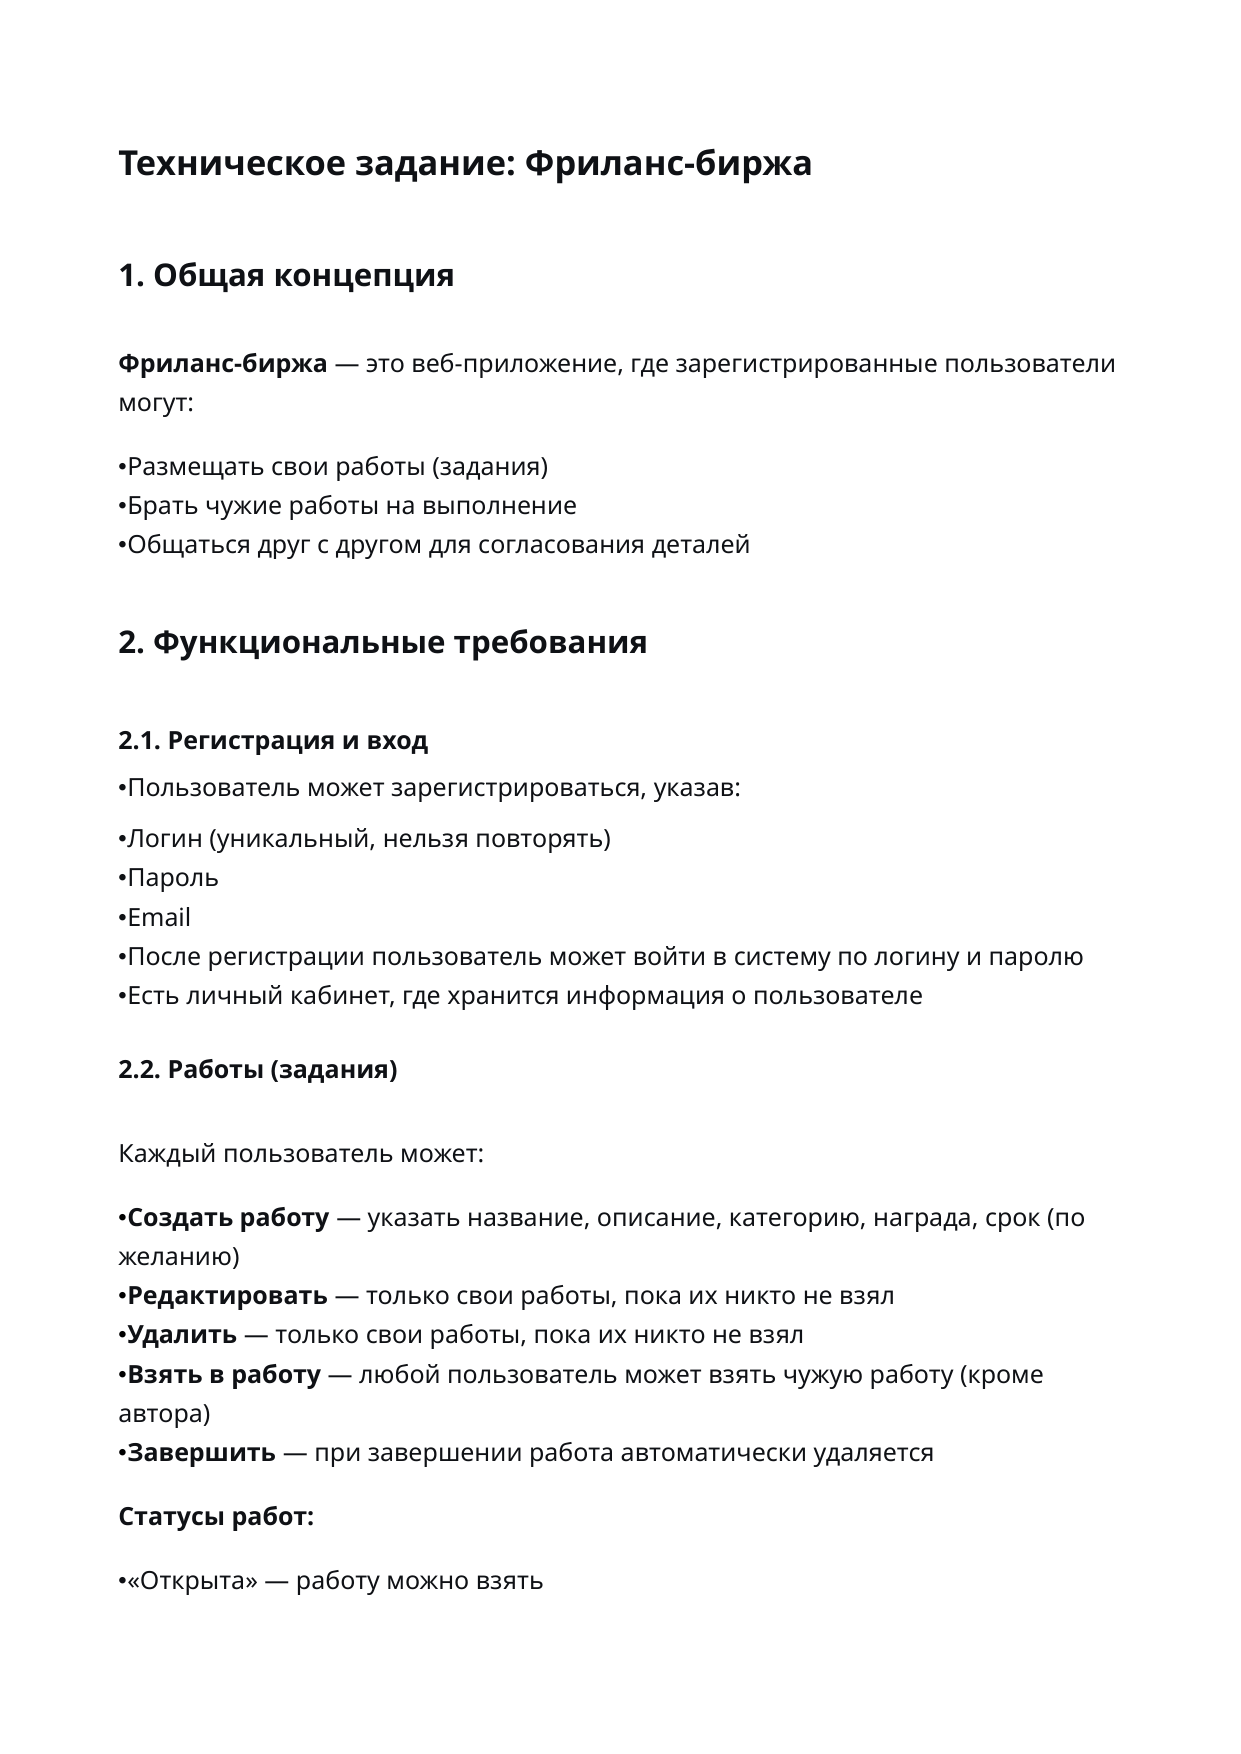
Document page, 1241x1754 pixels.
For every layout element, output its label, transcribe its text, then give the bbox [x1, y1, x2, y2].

text Фриланс-биржа — это веб-приложение, где зарегистрированные пользователи могут: [118, 345, 1122, 418]
list Размещать свои работы (задания) [118, 448, 1122, 483]
list Взять в работу — любой пользователь может взять чужую работу (кроме автора) [118, 1356, 1122, 1429]
text Статусы работ: [118, 1499, 1122, 1533]
text Каждый пользователь может: [118, 1135, 1122, 1169]
list После регистрации пользователь может войти в систему по логину и паролю [118, 938, 1122, 972]
subtitle 2.1. Регистрация и вход [118, 713, 1122, 757]
list Удалить — только свои работы, пока их никто не взял [118, 1317, 1122, 1351]
list Редактировать — только свои работы, пока их никто не взял [118, 1278, 1122, 1312]
list Пароль [118, 860, 1122, 894]
list Пользователь может зарегистрироваться, указав: [118, 769, 1122, 803]
subtitle 2.2. Работы (задания) [118, 1042, 1122, 1085]
list Логин (уникальный, нельзя повторять) [118, 821, 1122, 855]
list Завершить — при завершении работа автоматически удаляется [118, 1434, 1122, 1469]
list Email [118, 899, 1122, 933]
list Брать чужие работы на выполнение [118, 488, 1122, 522]
subtitle 2. Функциональные требования [118, 616, 1122, 663]
list Общаться друг с другом для согласования деталей [118, 527, 1122, 561]
list «Открыта» — работу можно взять [118, 1563, 1122, 1597]
subtitle Техническое задание: Фриланс-биржа [118, 139, 1122, 186]
list Есть личный кабинет, где хранится информация о пользователе [118, 977, 1122, 1012]
list Создать работу — указать название, описание, категорию, награда, срок (по желанию) [118, 1199, 1122, 1273]
subtitle 1. Общая концепция [118, 248, 1122, 295]
